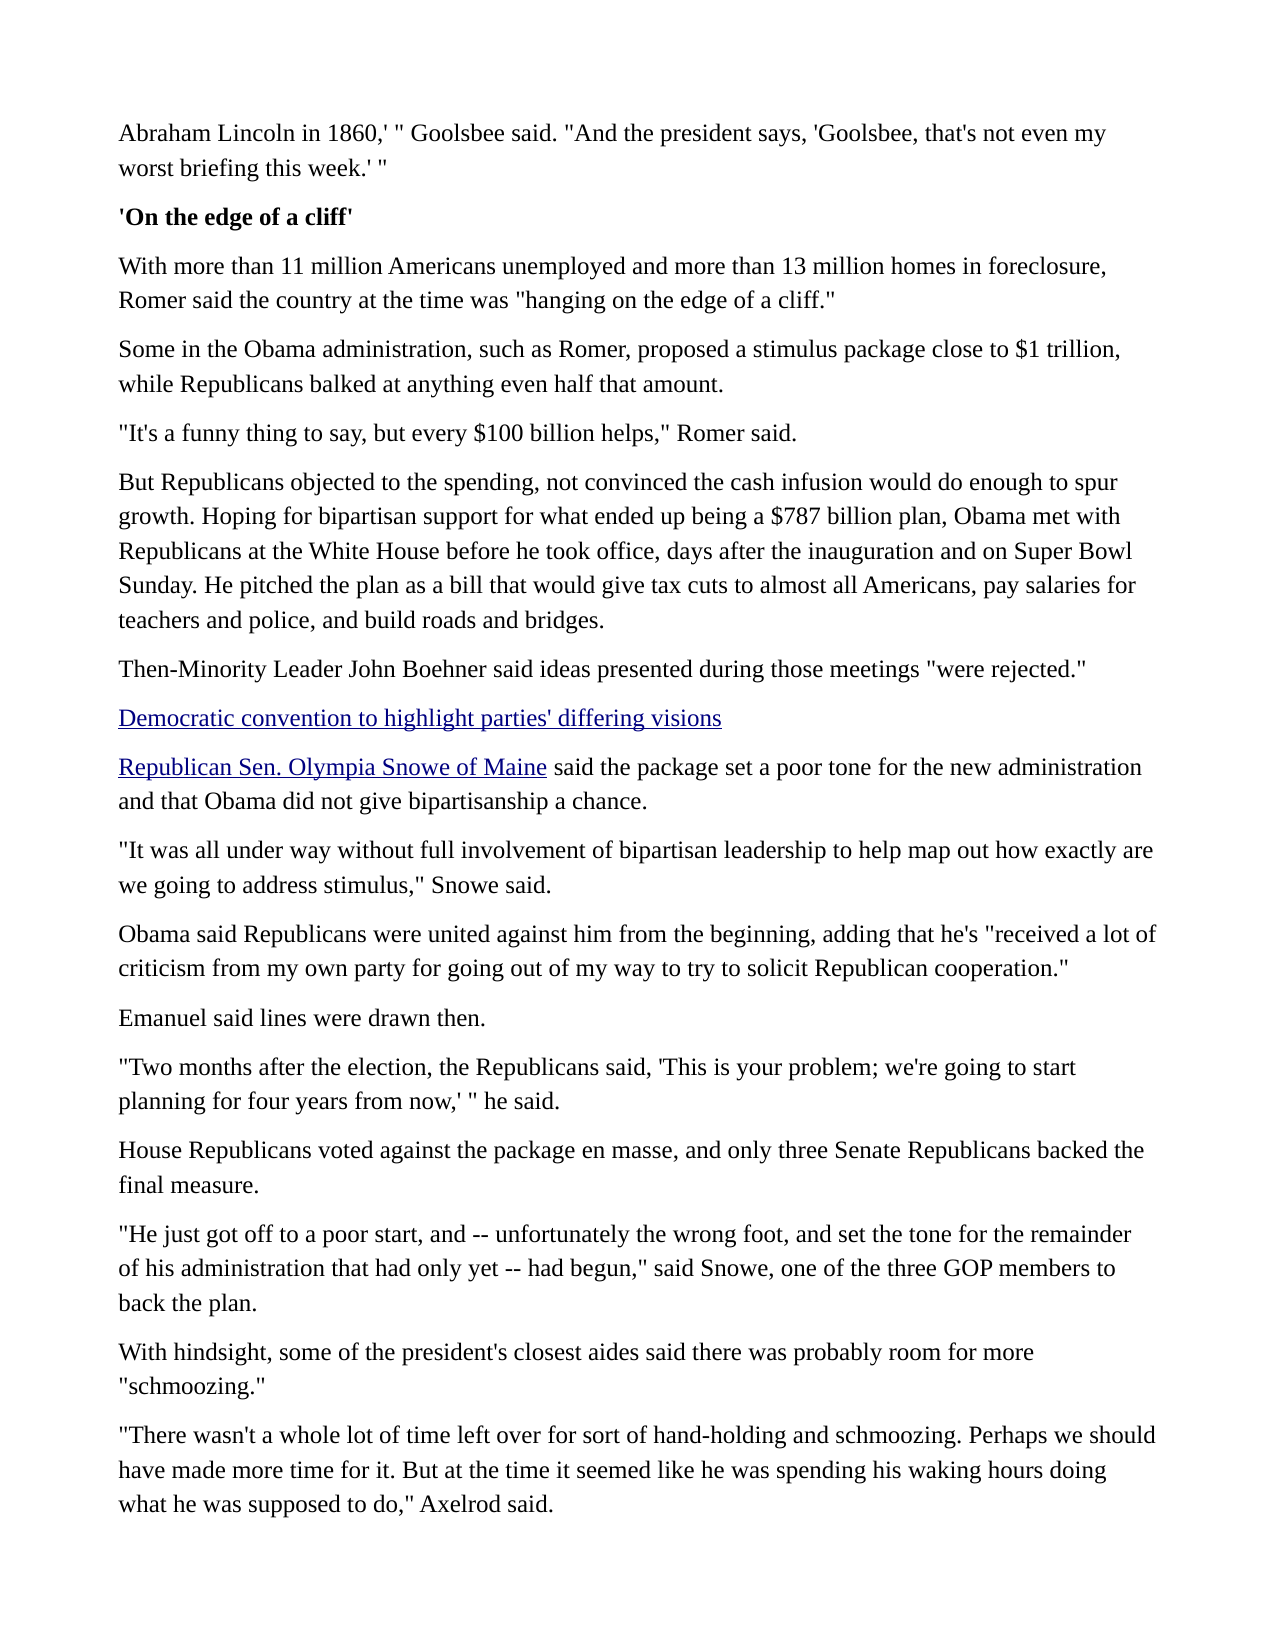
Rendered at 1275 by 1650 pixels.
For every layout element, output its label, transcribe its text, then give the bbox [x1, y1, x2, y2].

text "It was all under way without full involvement of bipartisan leadership to help map out how exactly are we going to address stimulus," Snowe said. [118, 836, 1157, 899]
text Abraham Lincoln in 1860,' " Goolsbee said. "And the president says, 'Goolsbee, that's not even my worst briefing this week.' " [118, 118, 1157, 181]
text Democratic convention to highlight parties' differing visions [118, 703, 1157, 732]
text 'On the edge of a cliff' [118, 202, 1157, 230]
text "It's a funny thing to say, but every $100 billion helps," Romer said. [118, 418, 1157, 447]
text But Republicans objected to the spending, not convinced the cash infusion would do enough to spur growth. Hoping for bipartisan support for what ended up being a $787 billion plan, Obama met with Republicans at the White House before he took office, days after the inauguration and on Super Bowl Sunday. He pitched the plan as a bill that would give tax cuts to almost all Americans, pay salaries for teachers and police, and build roads and bridges. [118, 467, 1157, 633]
text Republican Sen. Olympia Snowe of Maine said the package set a poor tone for the new administration and that Obama did not give bipartisanship a chance. [118, 752, 1157, 815]
text With hindsight, some of the president's closest aides said there was probably room for more "schmoozing." [118, 1337, 1157, 1400]
text "Two months after the election, the Republicans said, 'This is your problem; we're going to start planning for four years from now,' " he said. [118, 1052, 1157, 1115]
text Some in the Obama administration, such as Romer, proposed a stimulus package close to $1 trillion, while Republicans balked at anything even half that amount. [118, 334, 1157, 397]
text Emanuel said lines were drawn then. [118, 1003, 1157, 1031]
text "He just got off to a poor start, and -- unfortunately the wrong foot, and set the tone for the remainder of his administration that had only yet -- had begun," said Snowe, one of the three GOP members to back the plan. [118, 1219, 1157, 1316]
text House Republicans voted against the package en masse, and only three Senate Republicans backed the final measure. [118, 1135, 1157, 1198]
text With more than 11 million Americans unemployed and more than 13 million homes in foreclosure, Romer said the country at the time was "hanging on the edge of a cliff." [118, 251, 1157, 314]
text Obama said Republicans were united against him from the beginning, adding that he's "received a lot of criticism from my own party for going out of my way to try to solicit Republican cooperation." [118, 919, 1157, 982]
text Then-Minority Leader John Boehner said ideas presented during those meetings "were rejected." [118, 654, 1157, 683]
text "There wasn't a whole lot of time left over for sort of hand-holding and schmoozing. Perhaps we should have made more time for it. But at the time it seemed like he was spending his waking hours doing what he was supposed to do," Axelrod said. [118, 1420, 1157, 1518]
